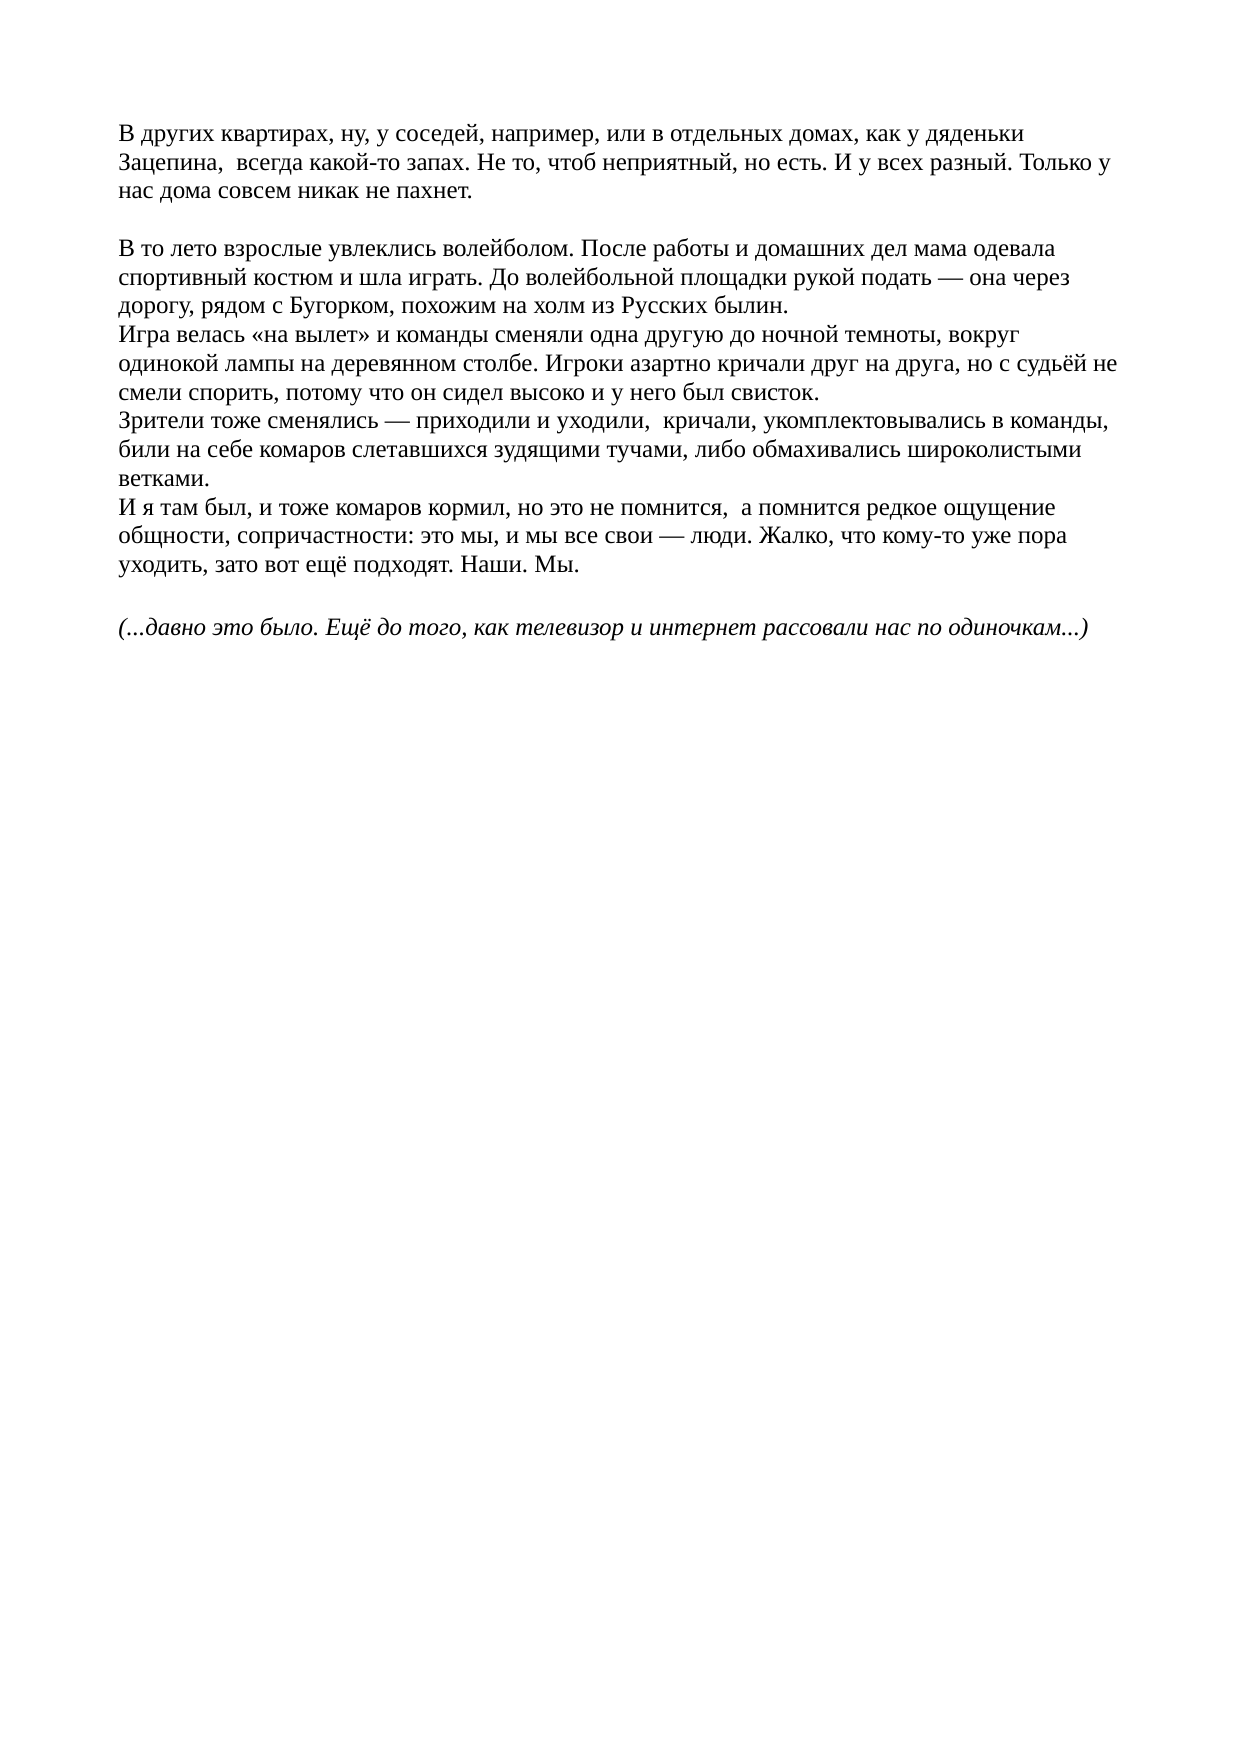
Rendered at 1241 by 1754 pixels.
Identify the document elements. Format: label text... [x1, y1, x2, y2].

text И я там был, и тоже комаров кормил, но это не помнится, а помнится редкое ощущение общности, сопричастности: это мы, и мы все свои — люди. Жалко, что кому-то уже пора уходить, зато вот ещё подходят. Наши. Мы. [118, 492, 1122, 578]
text Игра велась «на вылет» и команды сменяли одна другую до ночной темноты, вокруг одинокой лампы на деревянном столбе. Игроки азартно кричали друг на друга, но с судьёй не смели спорить, потому что он сидел высоко и у него был свисток. [118, 319, 1122, 406]
text (...давно это было. Ещё до того, как телевизор и интернет рассовали нас по одиночкам...) [118, 612, 1122, 641]
text Зрители тоже сменялись — приходили и уходили, кричали, укомплектовывались в команды, били на себе комаров слетавшихся зудящими тучами, либо обмахивались широколистыми ветками. [118, 406, 1122, 492]
text В других квартирах, ну, у соседей, например, или в отдельных домах, как у дяденьки Зацепина, всегда какой-то запах. Не то, чтоб неприятный, но есть. И у всех разный. Только у нас дома совсем никак не пахнет. [118, 118, 1122, 204]
text В то лето взрослые увлеклись волейболом. После работы и домашних дел мама одевала спортивный костюм и шла играть. До волейбольной площадки рукой подать — она через дорогу, рядом с Бугорком, похожим на холм из Русских былин. [118, 233, 1122, 319]
